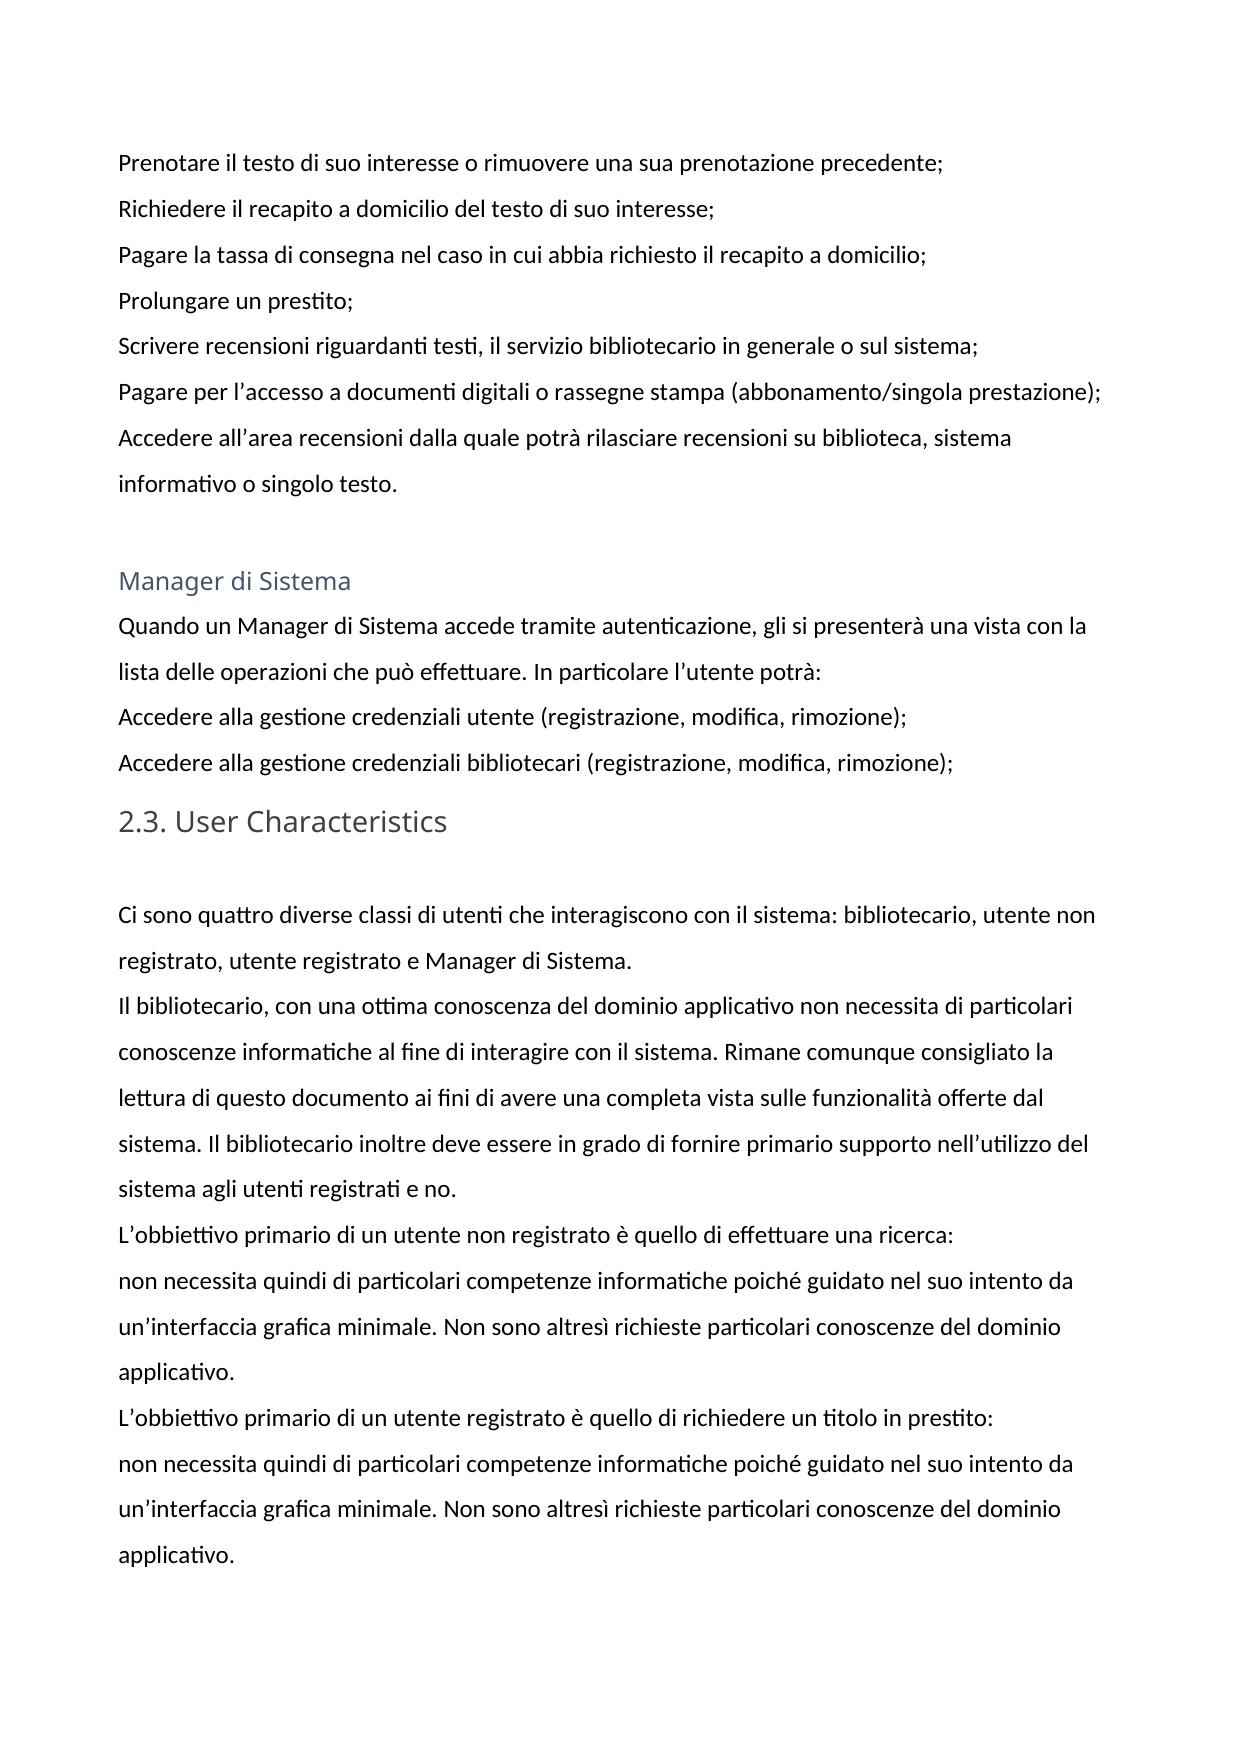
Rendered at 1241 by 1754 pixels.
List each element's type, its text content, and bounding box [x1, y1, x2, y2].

text Accedere all’area recensioni dalla quale potrà rilasciare recensioni su biblioteca, sistema informativo o singolo testo. [118, 422, 1122, 498]
text Prolungare un prestito; [118, 285, 1122, 315]
text Ci sono quattro diverse classi di utenti che interagiscono con il sistema: bibliotecario, utente non registrato, utente registrato e Manager di Sistema. [118, 899, 1122, 975]
text non necessita quindi di particolari competenze informatiche poiché guidato nel suo intento da un’interfaccia grafica minimale. Non sono altresì richieste particolari conoscenze del dominio applicativo. [118, 1448, 1122, 1570]
text Richiedere il recapito a domicilio del testo di suo interesse; [118, 193, 1122, 224]
text L’obbiettivo primario di un utente registrato è quello di richiedere un titolo in prestito: [118, 1402, 1122, 1433]
text L’obbiettivo primario di un utente non registrato è quello di effettuare una ricerca: [118, 1219, 1122, 1250]
text Scrivere recensioni riguardanti testi, il servizio bibliotecario in generale o sul sistema; [118, 331, 1122, 361]
text Pagare per l’accesso a documenti digitali o rassegne stampa (abbonamento/singola prestazione); [118, 376, 1122, 407]
text Pagare la tassa di consegna nel caso in cui abbia richiesto il recapito a domicilio; [118, 239, 1122, 269]
text Accedere alla gestione credenziali bibliotecari (registrazione, modifica, rimozione); [118, 747, 1122, 778]
text Prenotare il testo di suo interesse o rimuovere una sua prenotazione precedente; [118, 148, 1122, 178]
text Quando un Manager di Sistema accede tramite autenticazione, gli si presenterà una vista con la lista delle operazioni che può effettuare. In particolare l’utente potrà: [118, 610, 1122, 686]
text Accedere alla gestione credenziali utente (registrazione, modifica, rimozione); [118, 701, 1122, 732]
subtitle Manager di Sistema [118, 563, 1122, 597]
subtitle 2.3. User Characteristics [118, 801, 1122, 841]
text Il bibliotecario, con una ottima conoscenza del dominio applicativo non necessita di particolari conoscenze informatiche al fine di interagire con il sistema. Rimane comunque consigliato la lettura di questo documento ai fini di avere una completa vista sulle funzionalità offerte dal sistema. Il bibliotecario inoltre deve essere in grado di fornire primario supporto nell’utilizzo del sistema agli utenti registrati e no. [118, 991, 1122, 1204]
text non necessita quindi di particolari competenze informatiche poiché guidato nel suo intento da un’interfaccia grafica minimale. Non sono altresì richieste particolari conoscenze del dominio applicativo. [118, 1265, 1122, 1387]
